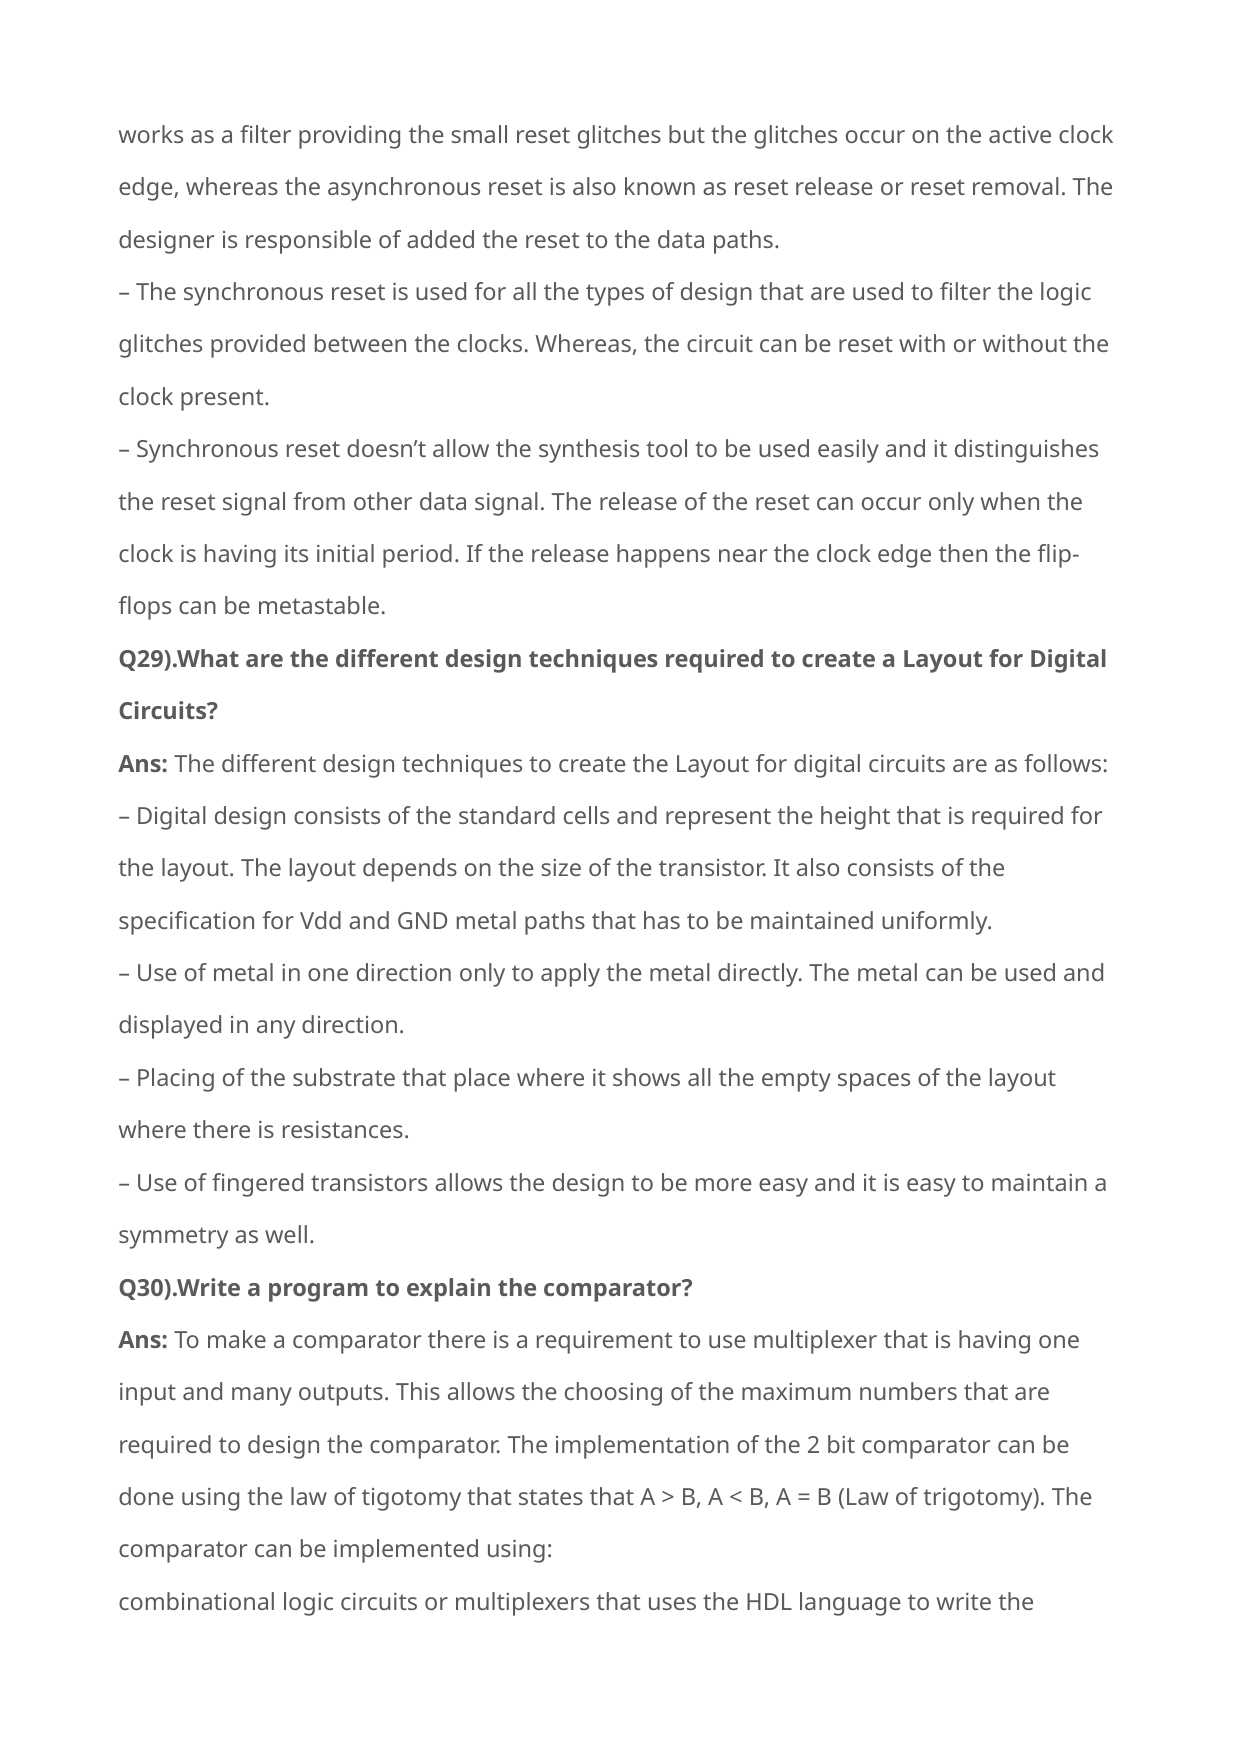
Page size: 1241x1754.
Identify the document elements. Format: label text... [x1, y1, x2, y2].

text Q29).What are the different design techniques required to create a Layout for Digital Circuits? Ans: The different design techniques to create the Layout for digital circuits are as follows: – Digital design consists of the standard cells and represent the height that is required for the layout. The layout depends on the size of the transistor. It also consists of the specification for Vdd and GND metal paths that has to be maintained uniformly. – Use of metal in one direction only to apply the metal directly. The metal can be used and displayed in any direction. – Placing of the substrate that place where it shows all the empty spaces of the layout where there is resistances. – Use of fingered transistors allows the design to be more easy and it is easy to maintain a symmetry as well. [118, 642, 1122, 1250]
text works as a filter providing the small reset glitches but the glitches occur on the active clock edge, whereas the asynchronous reset is also known as reset release or reset removal. The designer is responsible of added the reset to the data paths. – The synchronous reset is used for all the types of design that are used to filter the logic glitches provided between the clocks. Whereas, the circuit can be reset with or without the clock present. – Synchronous reset doesn’t allow the synthesis tool to be used easily and it distinguishes the reset signal from other data signal. The release of the reset can occur only when the clock is having its initial period. If the release happens near the clock edge then the flip-flops can be metastable. [118, 118, 1122, 622]
text Q30).Write a program to explain the comparator? Ans: To make a comparator there is a requirement to use multiplexer that is having one input and many outputs. This allows the choosing of the maximum numbers that are required to design the comparator. The implementation of the 2 bit comparator can be done using the law of tigotomy that states that A > B, A < B, A = B (Law of trigotomy). The comparator can be implemented using: combinational logic circuits or multiplexers that uses the HDL language to write the [118, 1271, 1122, 1617]
